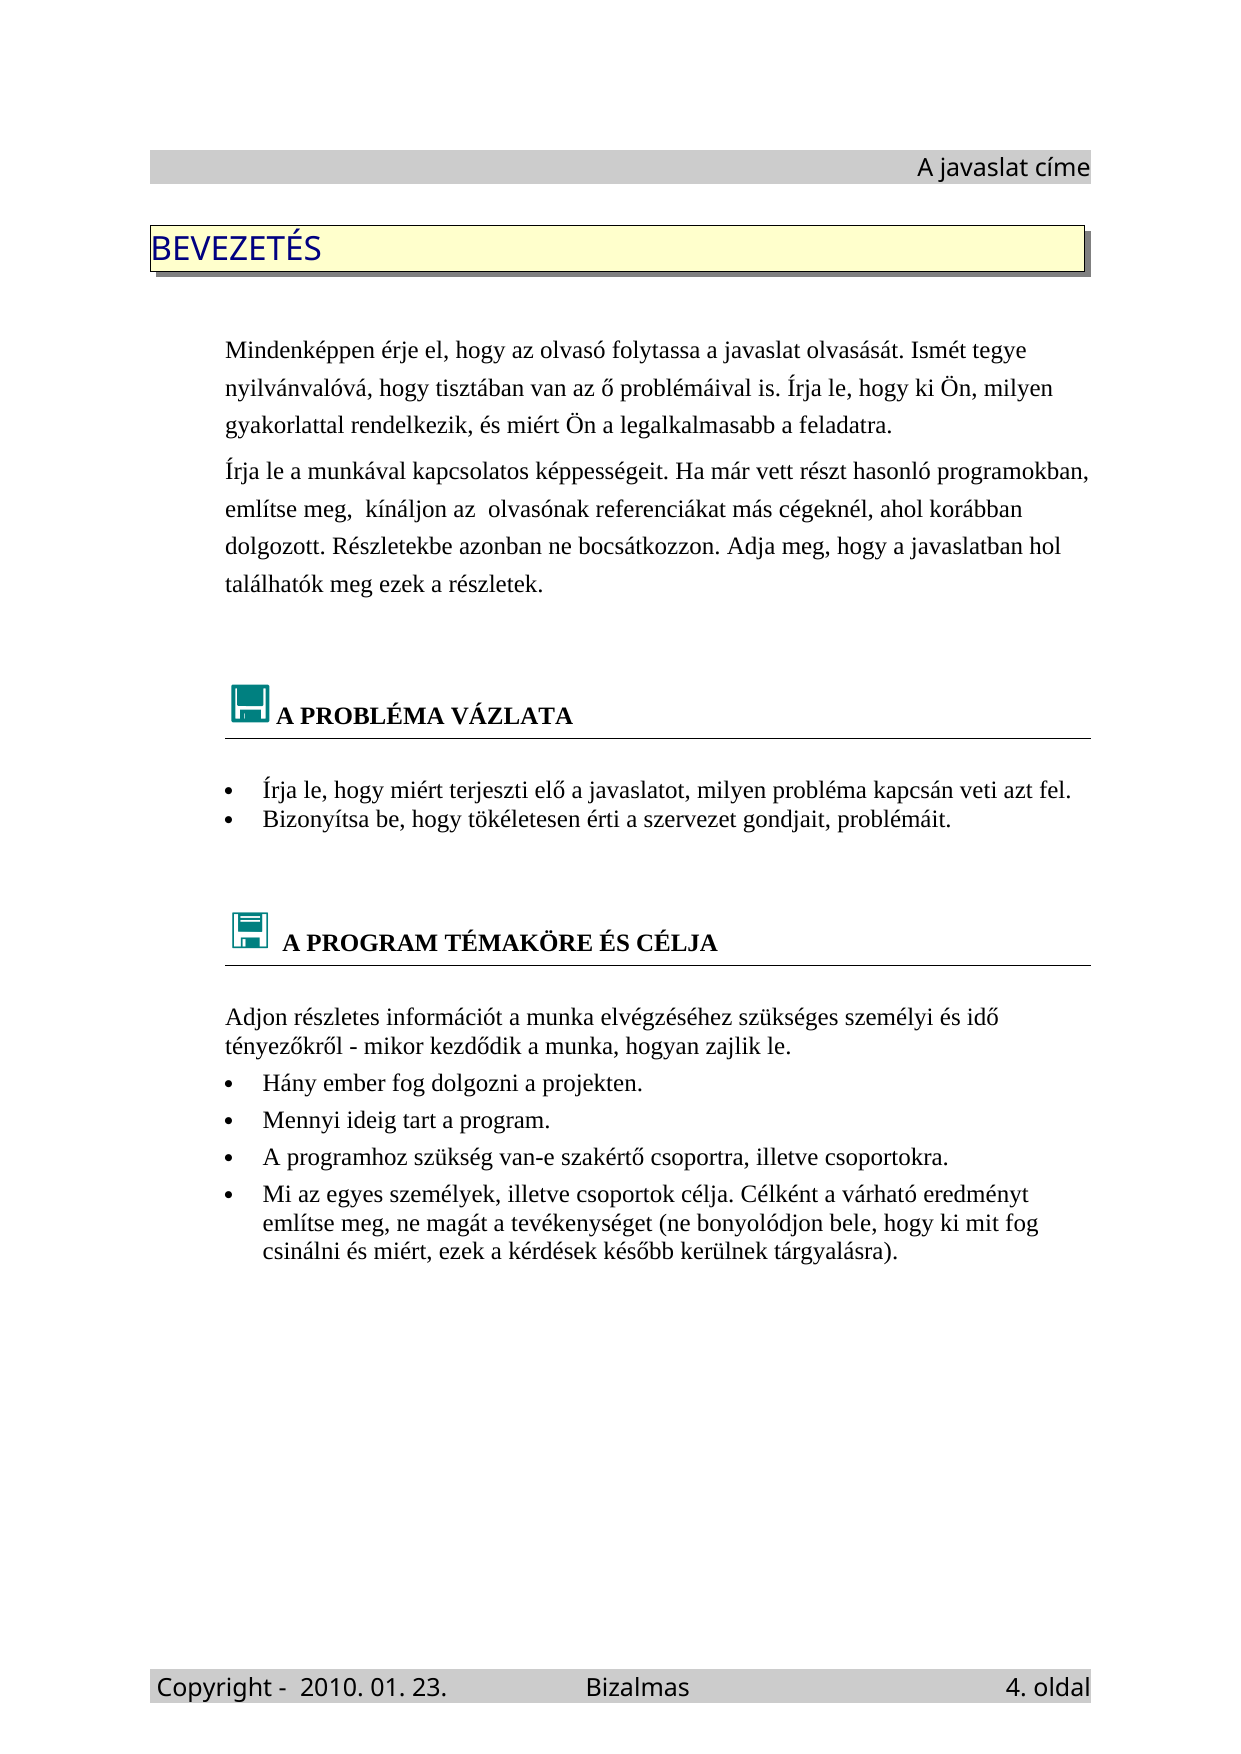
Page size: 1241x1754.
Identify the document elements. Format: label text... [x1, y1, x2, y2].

text Adjon részletes információt a munka elvégzéséhez szükséges személyi és idő tényezőkről - mikor kezdődik a munka, hogyan zajlik le. [225, 1002, 1091, 1060]
list Mi az egyes személyek, illetve csoportok célja. Célként a várható eredményt említse meg, ne magát a tevékenységet (ne bonyolódjon bele, hogy ki mit fog csinálni és miért, ezek a kérdések később kerülnek tárgyalásra). [225, 1179, 1091, 1265]
list Írja le, hogy miért terjeszti elő a javaslatot, milyen probléma kapcsán veti azt fel. [225, 775, 1091, 804]
text  A program témaköre és célja [225, 908, 1091, 965]
list A programhoz szükség van-e szakértő csoportra, illetve csoportokra. [225, 1142, 1091, 1171]
list Hány ember fog dolgozni a projekten. [225, 1068, 1091, 1097]
text Mindenképpen érje el, hogy az olvasó folytassa a javaslat olvasását. Ismét tegye nyilvánvalóvá, hogy tisztában van az ő problémáival is. Írja le, hogy ki Ön, milyen gyakorlattal rendelkezik, és miért Ön a legalkalmasabb a feladatra. [225, 327, 1091, 439]
list Mennyi ideig tart a program. [225, 1105, 1091, 1134]
text BEVEZETÉS [151, 226, 1084, 271]
text A probléma vázlata [225, 681, 1091, 738]
text Írja le a munkával kapcsolatos képpességeit. Ha már vett részt hasonló programokban, említse meg, kínáljon az olvasónak referenciákat más cégeknél, ahol korábban dolgozott. Részletekbe azonban ne bocsátkozzon. Adja meg, hogy a javaslatban hol találhatók meg ezek a részletek. [225, 448, 1091, 598]
list Bizonyítsa be, hogy tökéletesen érti a szervezet gondjait, problémáit. [225, 804, 1091, 833]
